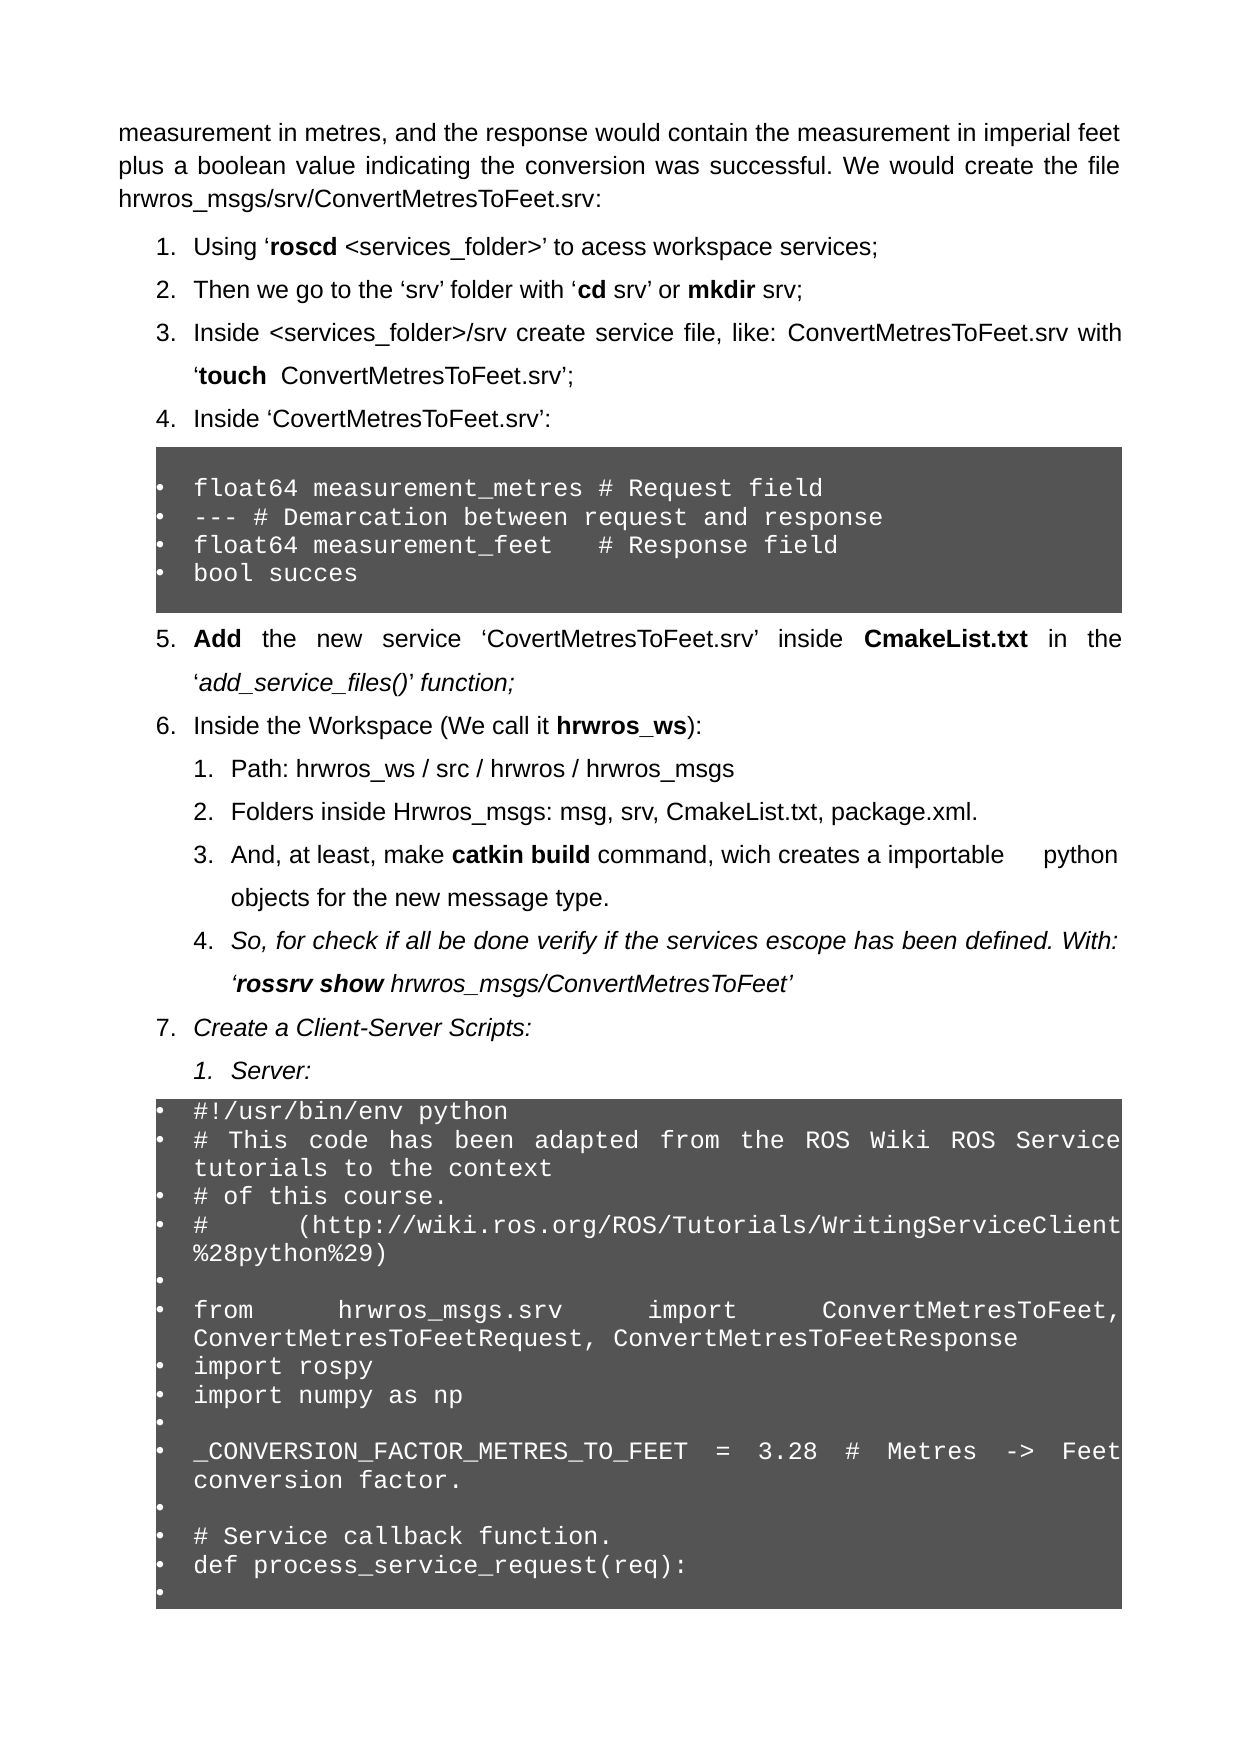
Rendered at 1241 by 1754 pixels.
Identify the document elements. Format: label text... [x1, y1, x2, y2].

list def process_service_request(req): [156, 1552, 1122, 1581]
list Inside <services_folder>/srv create service file, like: ConvertMetresToFeet.srv with ‘touch ConvertMetresToFeet.srv’; [156, 318, 1122, 390]
list _CONVERSION_FACTOR_METRES_TO_FEET = 3.28 # Metres -> Feet conversion factor. [156, 1439, 1122, 1496]
list And, at least, make catkin build command, wich creates a importable python objects for the new message type. [193, 840, 1122, 912]
list --- # Demarcation between request and response [156, 504, 1122, 532]
list # (http://wiki.ros.org/ROS/Tutorials/WritingServiceClient%28python%29) [156, 1212, 1122, 1269]
list Add the new service ‘CovertMetresToFeet.srv’ inside CmakeList.txt in the ‘add_service_files()’ function; [156, 624, 1122, 696]
list bool succes [156, 561, 1122, 589]
list Path: hrwros_ws / src / hrwros / hrwros_msgs [193, 754, 1122, 783]
list Server: [193, 1056, 1122, 1084]
list import numpy as np [156, 1382, 1122, 1411]
list Then we go to the ‘srv’ folder with ‘cd srv’ or mkdir srv; [156, 275, 1122, 304]
list # This code has been adapted from the ROS Wiki ROS Service tutorials to the context [156, 1127, 1122, 1184]
list from hrwros_msgs.srv import ConvertMetresToFeet, ConvertMetresToFeetRequest, ConvertMetresToFeetResponse [156, 1297, 1122, 1354]
list So, for check if all be done verify if the services escope has been defined. With: ‘rossrv show hrwros_msgs/ConvertMetresToFeet’ [193, 926, 1122, 998]
text measurement in metres, and the response would contain the measurement in imperial feet plus a boolean value indicating the conversion was successful. We would create the file hrwros_msgs/srv/ConvertMetresToFeet.srv: [118, 118, 1122, 213]
list Folders inside Hrwros_msgs: msg, srv, CmakeList.txt, package.xml. [193, 797, 1122, 826]
list # Service callback function. [156, 1524, 1122, 1552]
list #!/usr/bin/env python [156, 1099, 1122, 1127]
list float64 measurement_feet # Response field [156, 532, 1122, 561]
list Inside the Workspace (We call it hrwros_ws): [156, 711, 1122, 739]
list Using ‘roscd <services_folder>’ to acess workspace services; [156, 232, 1122, 261]
list Inside ‘CovertMetresToFeet.srv’: [156, 404, 1122, 433]
list Create a Client-Server Scripts: [156, 1013, 1122, 1041]
list float64 measurement_metres # Request field [156, 476, 1122, 504]
list import rospy [156, 1354, 1122, 1382]
list # of this course. [156, 1184, 1122, 1212]
